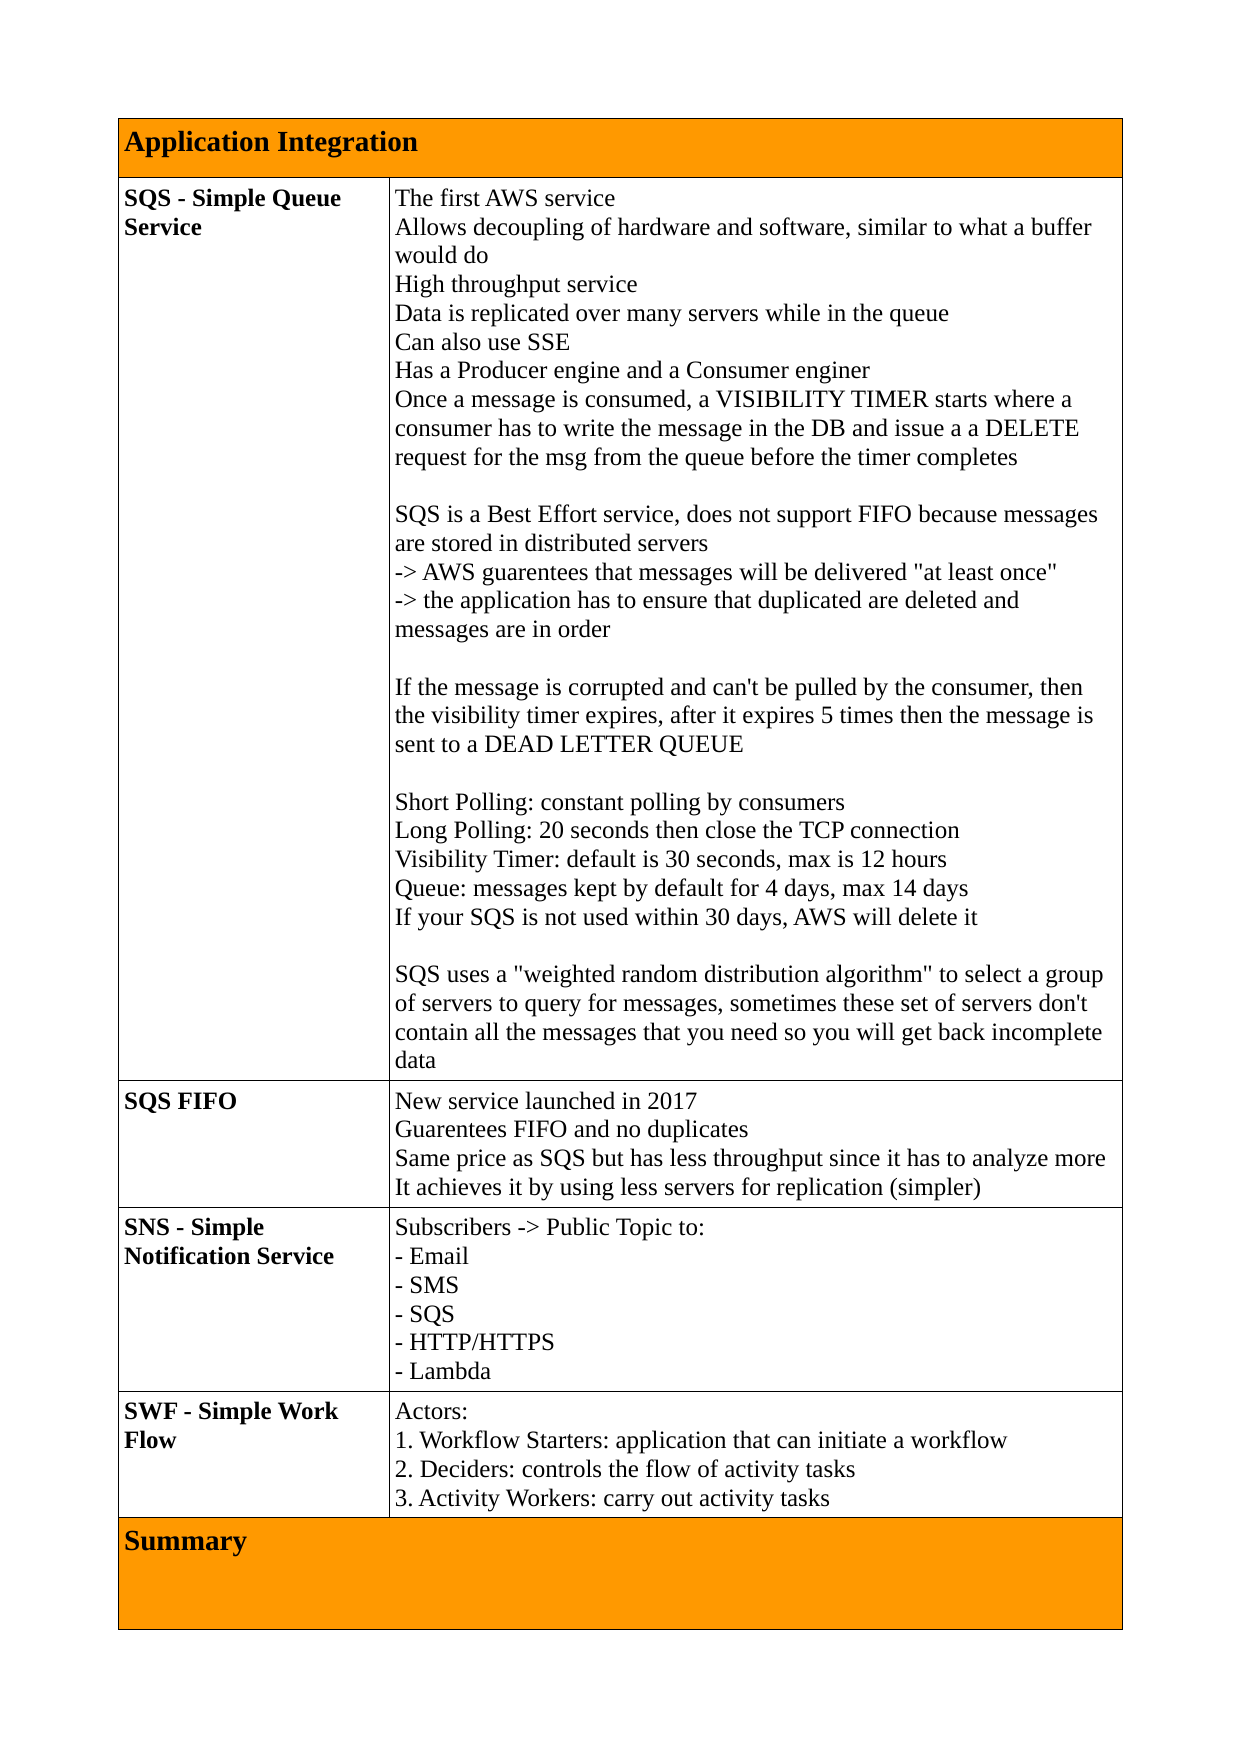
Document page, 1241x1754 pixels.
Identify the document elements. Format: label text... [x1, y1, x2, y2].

table_cell The first AWS service Allows decoupling of hardware and software, similar to what a buffer would do High throughput service Data is replicated over many servers while in the queue Can also use SSE Has a Producer engine and a Consumer enginer Once a message is consumed, a VISIBILITY TIMER starts where a consumer has to write the message in the DB and issue a a DELETE request for the msg from the queue before the timer completes SQS is a Best Effort service, does not support FIFO because messages are stored in distributed servers -> AWS guarentees that messages will be delivered "at least once" -> the application has to ensure that duplicated are deleted and messages are in order If the message is corrupted and can't be pulled by the consumer, then the visibility timer expires, after it expires 5 times then the message is sent to a DEAD LETTER QUEUE Short Polling: constant polling by consumers Long Polling: 20 seconds then close the TCP connection Visibility Timer: default is 30 seconds, max is 12 hours Queue: messages kept by default for 4 days, max 14 days If your SQS is not used within 30 days, AWS will delete it SQS uses a "weighted random distribution algorithm" to select a group of servers to query for messages, sometimes these set of servers don't contain all the messages that you need so you will get back incomplete data [390, 178, 1122, 1080]
table_cell Subscribers -> Public Topic to: - Email - SMS - SQS - HTTP/HTTPS - Lambda [390, 1208, 1122, 1391]
table_cell New service launched in 2017 Guarentees FIFO and no duplicates Same price as SQS but has less throughput since it has to analyze more It achieves it by using less servers for replication (simpler) [390, 1081, 1122, 1207]
table_cell SWF - Simple Work Flow [119, 1392, 389, 1517]
table_cell SQS FIFO [119, 1081, 389, 1207]
table_header Application Integration [119, 119, 1122, 177]
table_cell Summary [119, 1518, 1122, 1629]
table_cell SQS - Simple Queue Service [119, 178, 389, 1080]
table_cell Actors: 1. Workflow Starters: application that can initiate a workflow 2. Deciders: controls the flow of activity tasks 3. Activity Workers: carry out activity tasks [390, 1392, 1122, 1517]
table_cell SNS - Simple Notification Service [119, 1208, 389, 1391]
